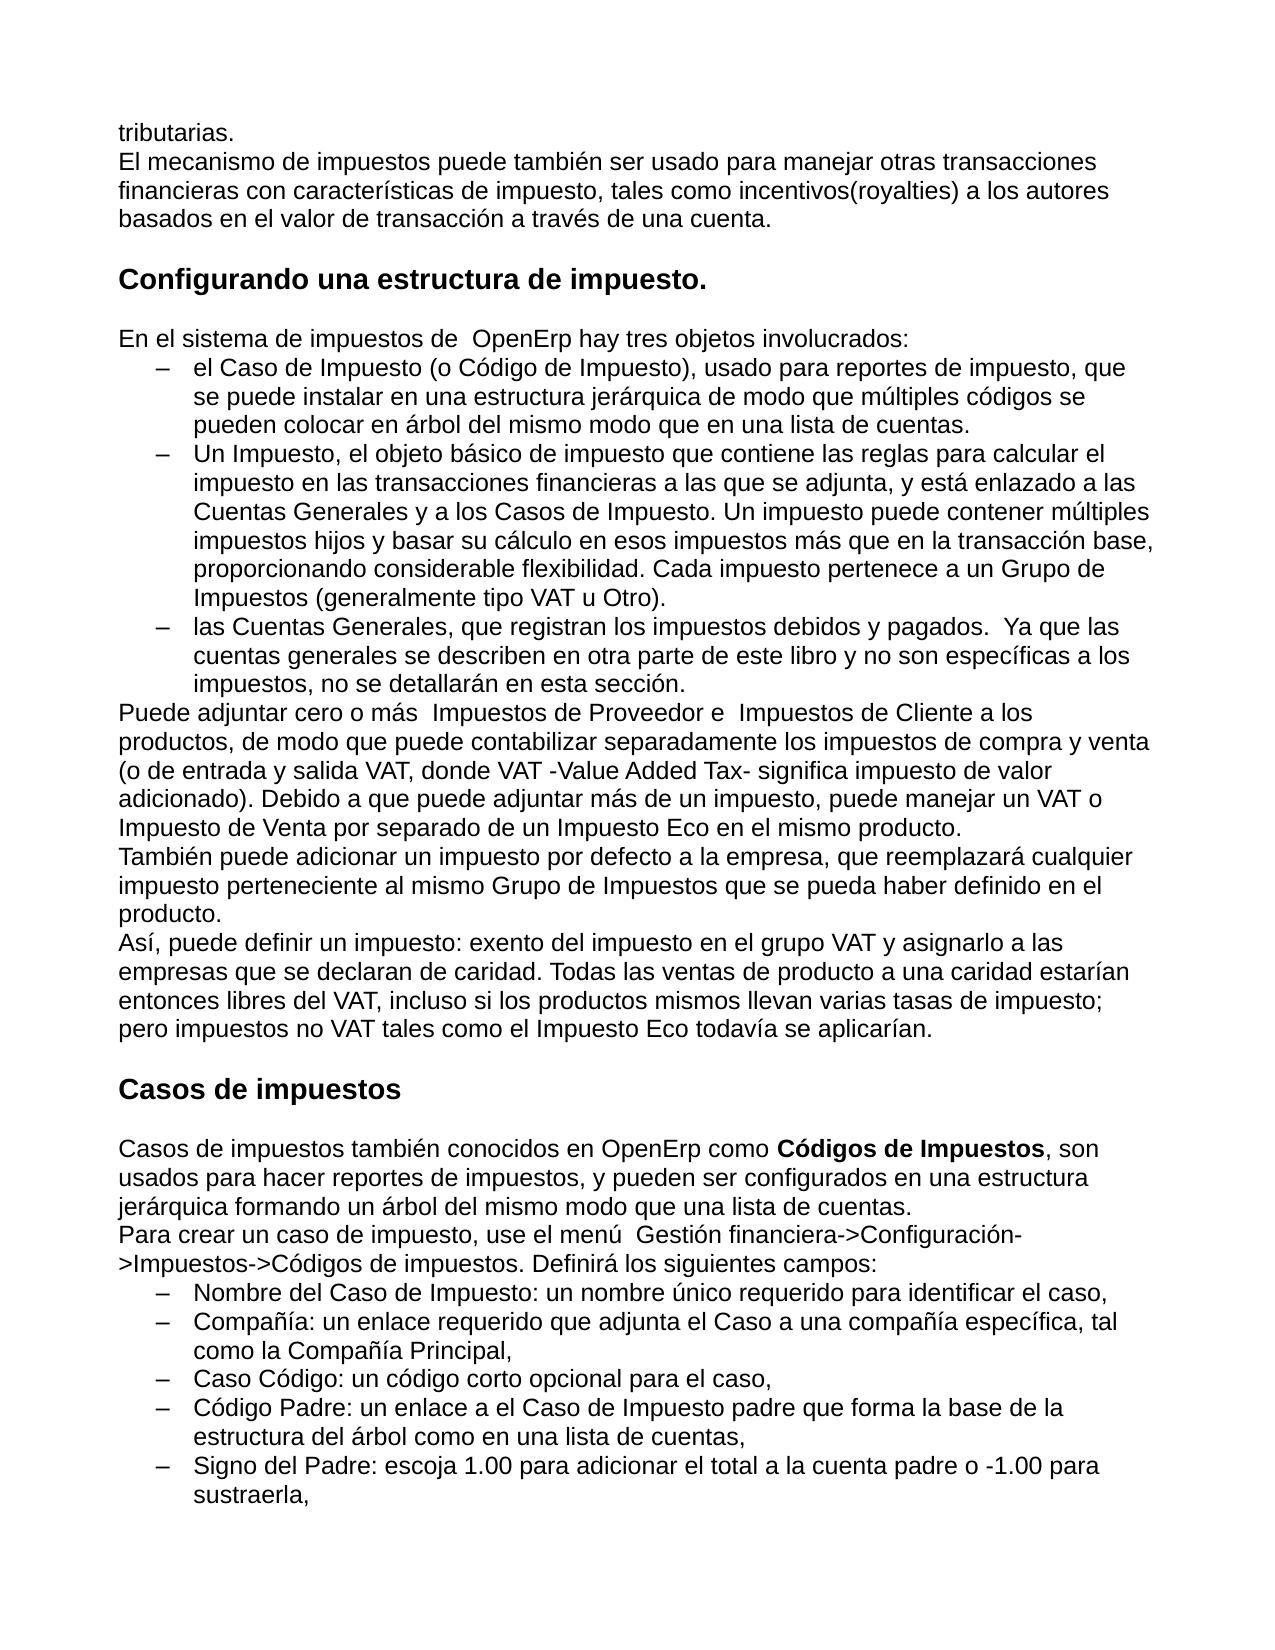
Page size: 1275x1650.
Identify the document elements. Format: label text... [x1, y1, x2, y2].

text Para crear un caso de impuesto, use el menú Gestión financiera->Configuración->Impuestos->Códigos de impuestos. Definirá los siguientes campos: [118, 1221, 1157, 1278]
list Caso Código: un código corto opcional para el caso, [156, 1364, 1157, 1393]
list Nombre del Caso de Impuesto: un nombre único requerido para identificar el caso, [156, 1278, 1157, 1307]
list Código Padre: un enlace a el Caso de Impuesto padre que forma la base de la estructura del árbol como en una lista de cuentas, [156, 1393, 1157, 1451]
text El mecanismo de impuestos puede también ser usado para manejar otras transacciones financieras con características de impuesto, tales como incentivos(royalties) a los autores basados en el valor de transacción a través de una cuenta. [118, 147, 1157, 233]
list el Caso de Impuesto (o Código de Impuesto), usado para reportes de impuesto, que se puede instalar en una estructura jerárquica de modo que múltiples códigos se pueden colocar en árbol del mismo modo que en una lista de cuentas. [156, 353, 1157, 439]
text Configurando una estructura de impuesto. [118, 262, 1157, 295]
text Casos de impuestos [118, 1072, 1157, 1106]
list Compañía: un enlace requerido que adjunta el Caso a una compañía específica, tal como la Compañía Principal, [156, 1307, 1157, 1364]
text Casos de impuestos también conocidos en OpenErp como Códigos de Impuestos, son usados para hacer reportes de impuestos, y pueden ser configurados en una estructura jerárquica formando un árbol del mismo modo que una lista de cuentas. [118, 1134, 1157, 1221]
text Así, puede definir un impuesto: exento del impuesto en el grupo VAT y asignarlo a las empresas que se declaran de caridad. Todas las ventas de producto a una caridad estarían entonces libres del VAT, incluso si los productos mismos llevan varias tasas de impuesto; pero impuestos no VAT tales como el Impuesto Eco todavía se aplicarían. [118, 928, 1157, 1043]
text tributarias. [118, 118, 1157, 147]
list Signo del Padre: escoja 1.00 para adicionar el total a la cuenta padre o -1.00 para sustraerla, [156, 1451, 1157, 1508]
text También puede adicionar un impuesto por defecto a la empresa, que reemplazará cualquier impuesto perteneciente al mismo Grupo de Impuestos que se pueda haber definido en el producto. [118, 842, 1157, 928]
list las Cuentas Generales, que registran los impuestos debidos y pagados. Ya que las cuentas generales se describen en otra parte de este libro y no son específicas a los impuestos, no se detallarán en esta sección. [156, 612, 1157, 698]
text En el sistema de impuestos de OpenErp hay tres objetos involucrados: [118, 324, 1157, 353]
text Puede adjuntar cero o más Impuestos de Proveedor e Impuestos de Cliente a los productos, de modo que puede contabilizar separadamente los impuestos de compra y venta (o de entrada y salida VAT, donde VAT -Value Added Tax- significa impuesto de valor adicionado). Debido a que puede adjuntar más de un impuesto, puede manejar un VAT o Impuesto de Venta por separado de un Impuesto Eco en el mismo producto. [118, 698, 1157, 842]
list Un Impuesto, el objeto básico de impuesto que contiene las reglas para calcular el impuesto en las transacciones financieras a las que se adjunta, y está enlazado a las Cuentas Generales y a los Casos de Impuesto. Un impuesto puede contener múltiples impuestos hijos y basar su cálculo en esos impuestos más que en la transacción base, proporcionando considerable flexibilidad. Cada impuesto pertenece a un Grupo de Impuestos (generalmente tipo VAT u Otro). [156, 439, 1157, 612]
